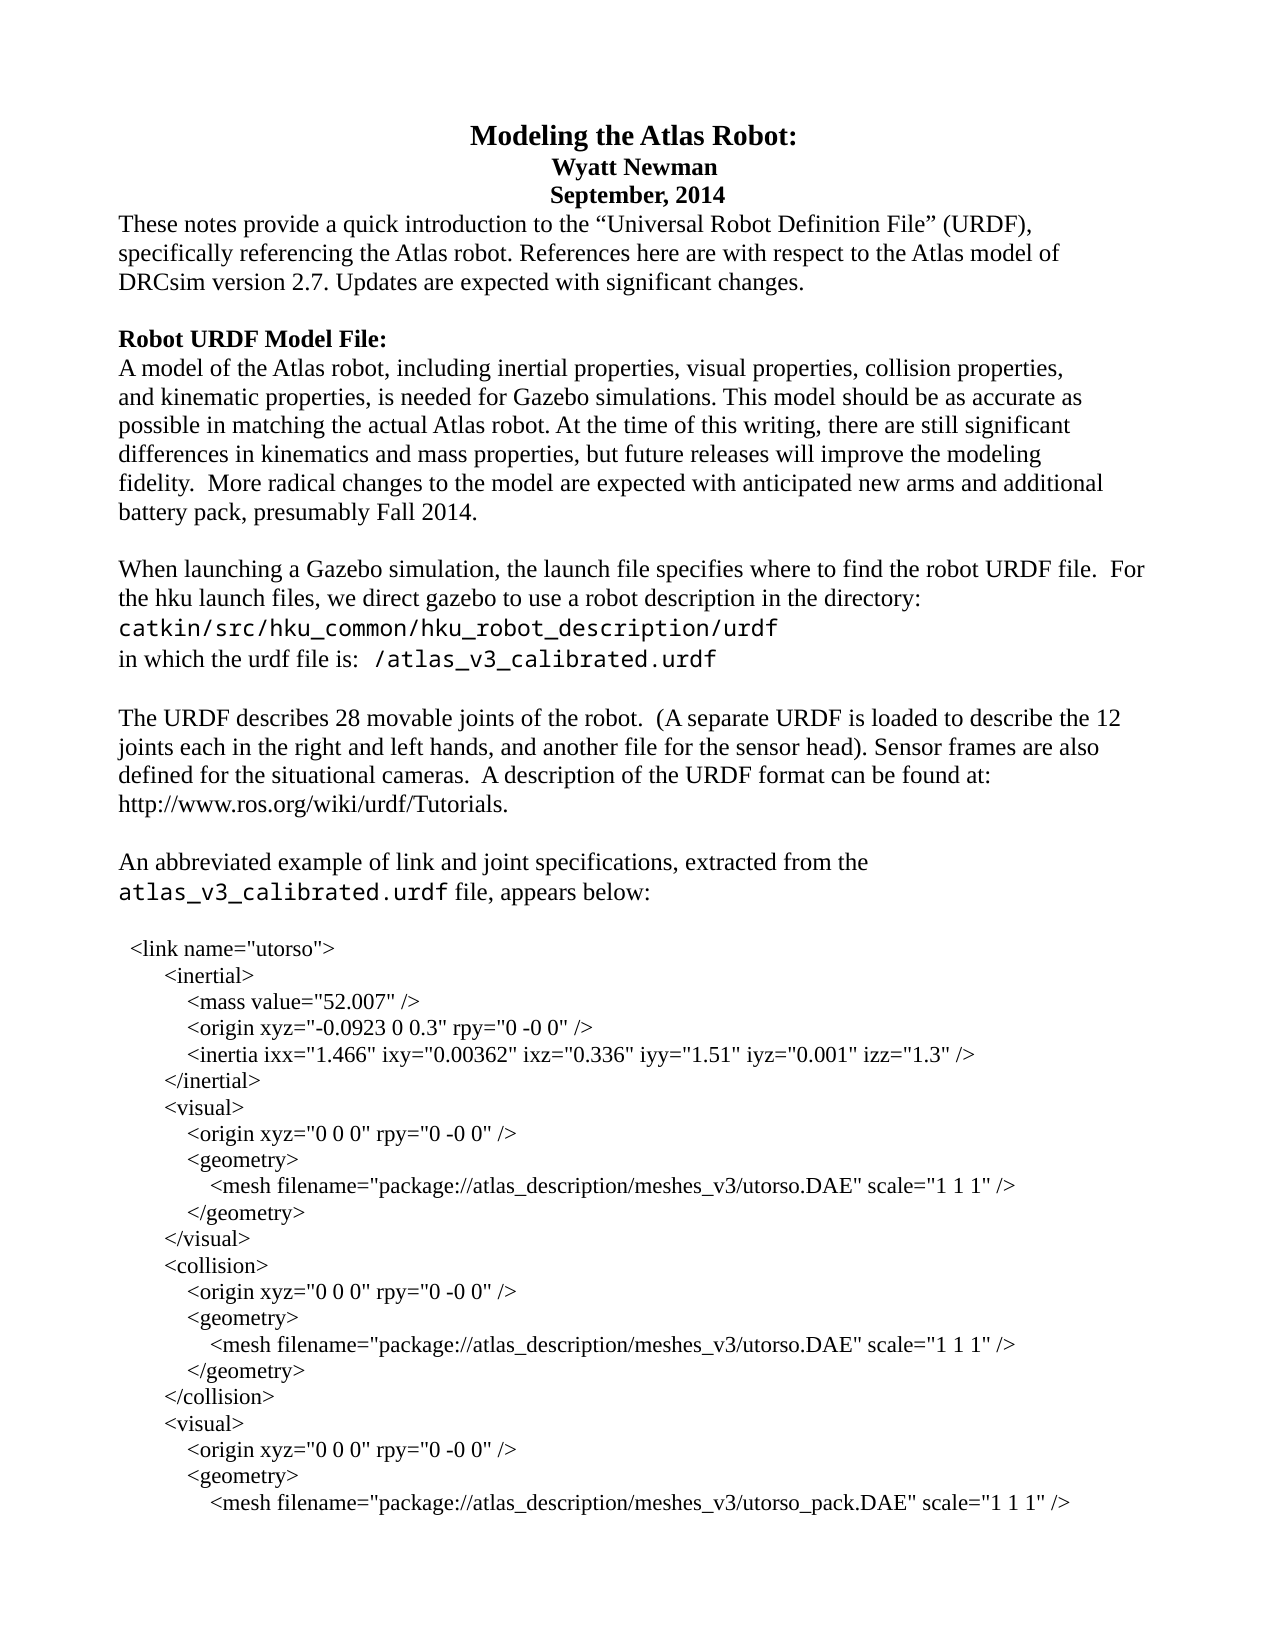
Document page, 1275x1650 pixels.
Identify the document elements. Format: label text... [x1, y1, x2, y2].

text in which the urdf file is: /atlas_v3_calibrated.urdf [118, 643, 1157, 674]
text <visual> [118, 1093, 1157, 1120]
text <mass value="52.007" /> [118, 988, 1157, 1014]
text </inertial> [118, 1067, 1157, 1093]
text <origin xyz="0 0 0" rpy="0 -0 0" /> [118, 1436, 1157, 1462]
text possible in matching the actual Atlas robot. At the time of this writing, there are still significant [118, 410, 1157, 439]
text fidelity. More radical changes to the model are expected with anticipated new arms and additional battery pack, presumably Fall 2014. [118, 468, 1157, 525]
text <inertia ixx="1.466" ixy="0.00362" ixz="0.336" iyy="1.51" iyz="0.001" izz="1.3" /> [118, 1041, 1157, 1067]
text atlas_v3_calibrated.urdf file, appears below: [118, 875, 1157, 907]
text <geometry> [118, 1462, 1157, 1489]
text <link name="utorso"> [118, 935, 1157, 962]
text catkin/src/hku_common/hku_robot_description/urdf [118, 612, 1157, 643]
text differences in kinematics and mass properties, but future releases will improve the modeling [118, 439, 1157, 468]
text <visual> [118, 1410, 1157, 1436]
text </visual> [118, 1225, 1157, 1252]
text <collision> [118, 1252, 1157, 1278]
text <origin xyz="0 0 0" rpy="0 -0 0" /> [118, 1278, 1157, 1304]
text An abbreviated example of link and joint specifications, extracted from the [118, 847, 1157, 875]
text </geometry> [118, 1357, 1157, 1383]
text <mesh filename="package://atlas_description/meshes_v3/utorso.DAE" scale="1 1 1" /> [118, 1173, 1157, 1199]
text <origin xyz="-0.0923 0 0.3" rpy="0 -0 0" /> [118, 1014, 1157, 1041]
text <origin xyz="0 0 0" rpy="0 -0 0" /> [118, 1120, 1157, 1146]
text DRCsim version 2.7. Updates are expected with significant changes. [118, 267, 1157, 295]
text When launching a Gazebo simulation, the launch file specifies where to find the robot URDF file. For the hku launch files, we direct gazebo to use a robot description in the directory: [118, 554, 1157, 612]
text Robot URDF Model File: [118, 324, 1157, 353]
text <mesh filename="package://atlas_description/meshes_v3/utorso_pack.DAE" scale="1 1 1" /> [118, 1489, 1157, 1515]
text A model of the Atlas robot, including inertial properties, visual properties, collision properties, [118, 353, 1157, 382]
text </collision> [118, 1383, 1157, 1410]
text The URDF describes 28 movable joints of the robot. (A separate URDF is loaded to describe the 12 joints each in the right and left hands, and another file for the sensor head). Sensor frames are also defined for the situational cameras. A description of the URDF format can be found at: http://www.ros.org/wiki/urdf/Tutorials. [118, 703, 1157, 818]
text <geometry> [118, 1304, 1157, 1331]
text <geometry> [118, 1146, 1157, 1173]
text </geometry> [118, 1199, 1157, 1225]
text and kinematic properties, is needed for Gazebo simulations. This model should be as accurate as [118, 382, 1157, 410]
text September, 2014 [118, 180, 1157, 209]
text <inertial> [118, 962, 1157, 988]
text specifically referencing the Atlas robot. References here are with respect to the Atlas model of [118, 238, 1157, 267]
text Wyatt Newman [118, 152, 1157, 180]
text Modeling the Atlas Robot: [118, 118, 1157, 152]
text These notes provide a quick introduction to the “Universal Robot Definition File” (URDF), [118, 209, 1157, 238]
text <mesh filename="package://atlas_description/meshes_v3/utorso.DAE" scale="1 1 1" /> [118, 1331, 1157, 1357]
